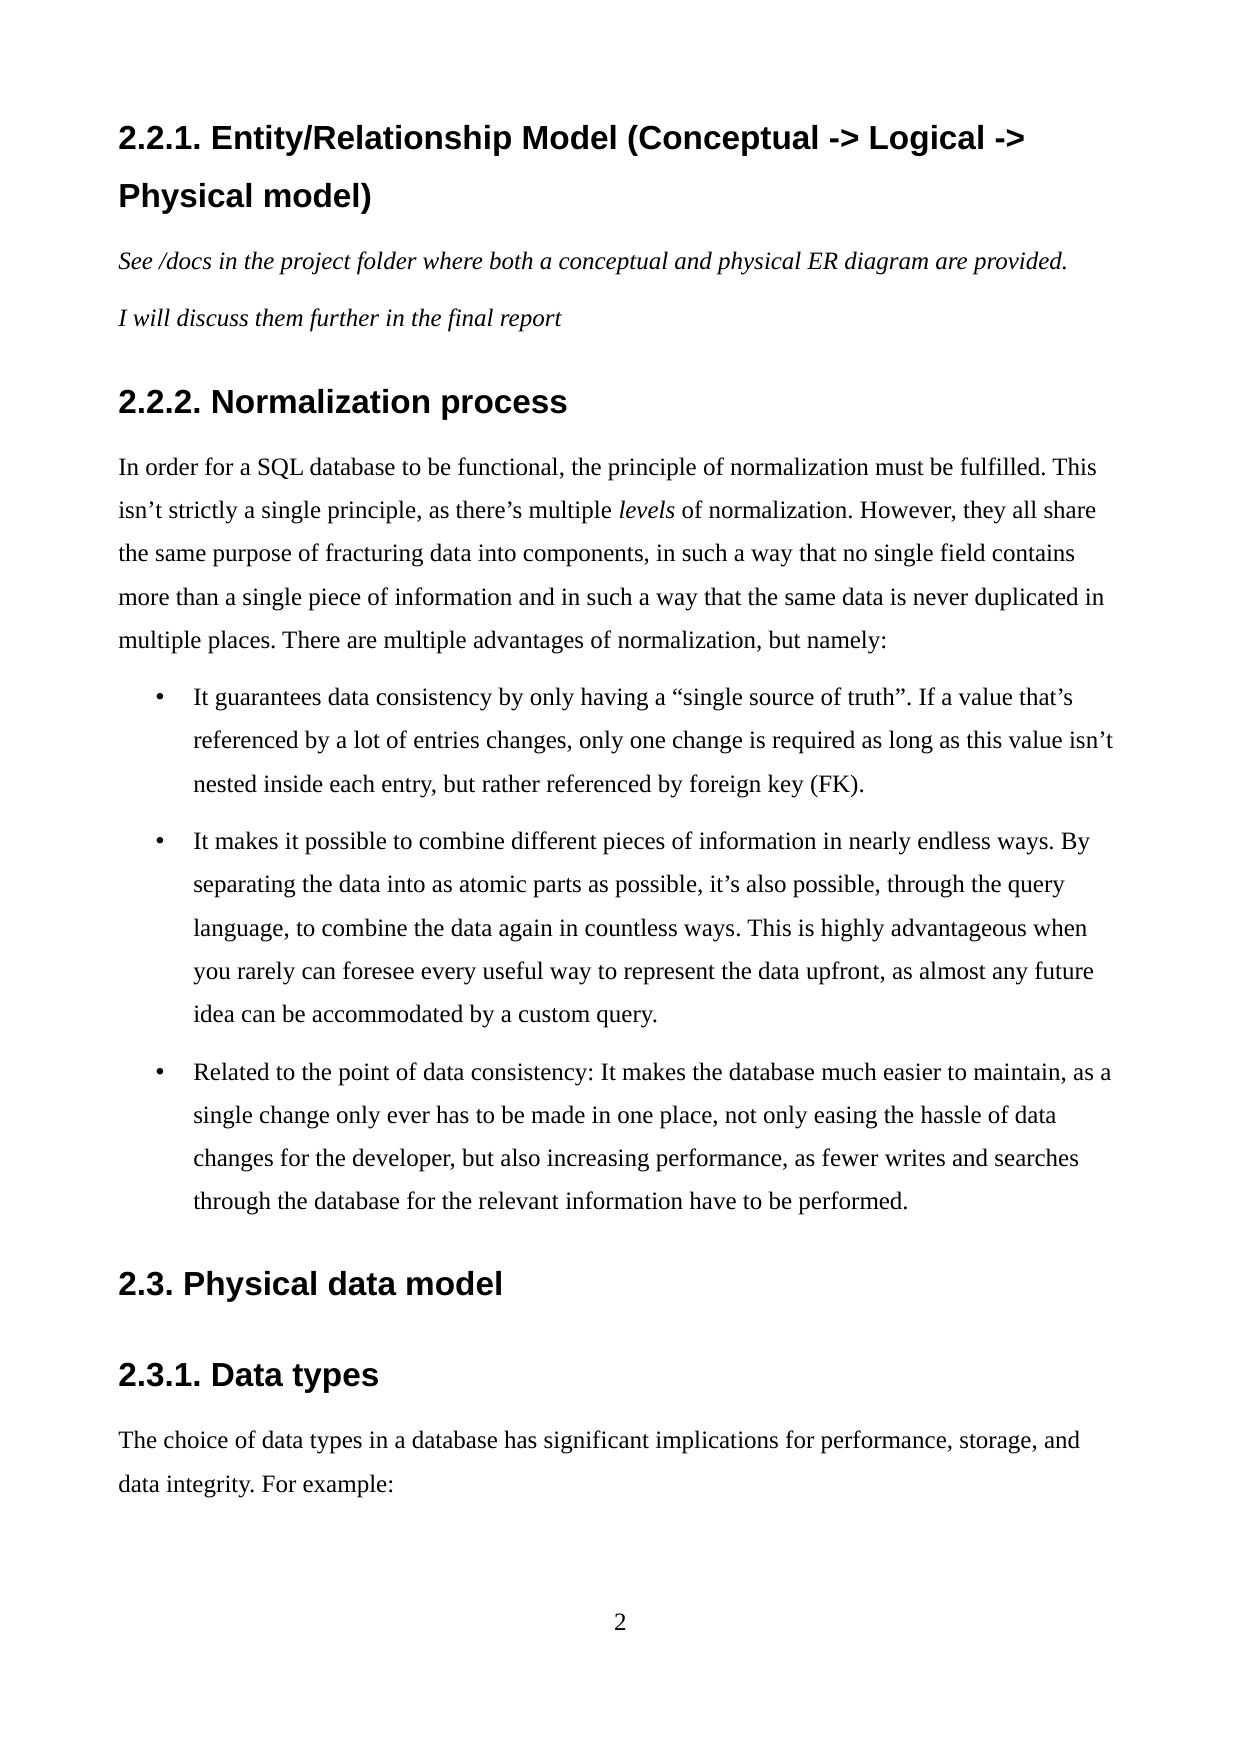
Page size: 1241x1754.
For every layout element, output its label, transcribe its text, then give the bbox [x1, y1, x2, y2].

list Related to the point of data consistency: It makes the database much easier to maintain, as a single change only ever has to be made in one place, not only easing the hassle of data changes for the developer, but also increasing performance, as fewer writes and searches through the database for the relevant information have to be performed. [156, 1057, 1122, 1215]
text In order for a SQL database to be functional, the principle of normalization must be fulfilled. This isn’t strictly a single principle, as there’s multiple levels of normalization. However, they all share the same purpose of fracturing data into components, in such a way that no single field contains more than a single piece of information and in such a way that the same data is never duplicated in multiple places. There are multiple advantages of normalization, but namely: [118, 452, 1122, 653]
subtitle 2.3.1. Data types [118, 1355, 1122, 1394]
subtitle 2.3. Physical data model [118, 1264, 1122, 1303]
text The choice of data types in a database has significant implications for performance, storage, and data integrity. For example: [118, 1426, 1122, 1497]
list It guarantees data consistency by only having a “single source of truth”. If a value that’s referenced by a lot of entries changes, only one change is required as long as this value isn’t nested inside each entry, but rather referenced by foreign key (FK). [156, 682, 1122, 797]
subtitle 2.2.2. Normalization process [118, 382, 1122, 421]
text See /docs in the project folder where both a conceptual and physical ER diagram are provided. [118, 246, 1122, 274]
text I will discuss them further in the final report [118, 303, 1122, 332]
subtitle 2.2.1. Entity/Relationship Model (Conceptual -> Logical -> Physical model) [118, 118, 1122, 214]
list It makes it possible to combine different pieces of information in nearly endless ways. By separating the data into as atomic parts as possible, it’s also possible, through the query language, to combine the data again in countless ways. This is highly advantageous when you rarely can foresee every useful way to represent the data upfront, as almost any future idea can be accommodated by a custom query. [156, 826, 1122, 1028]
